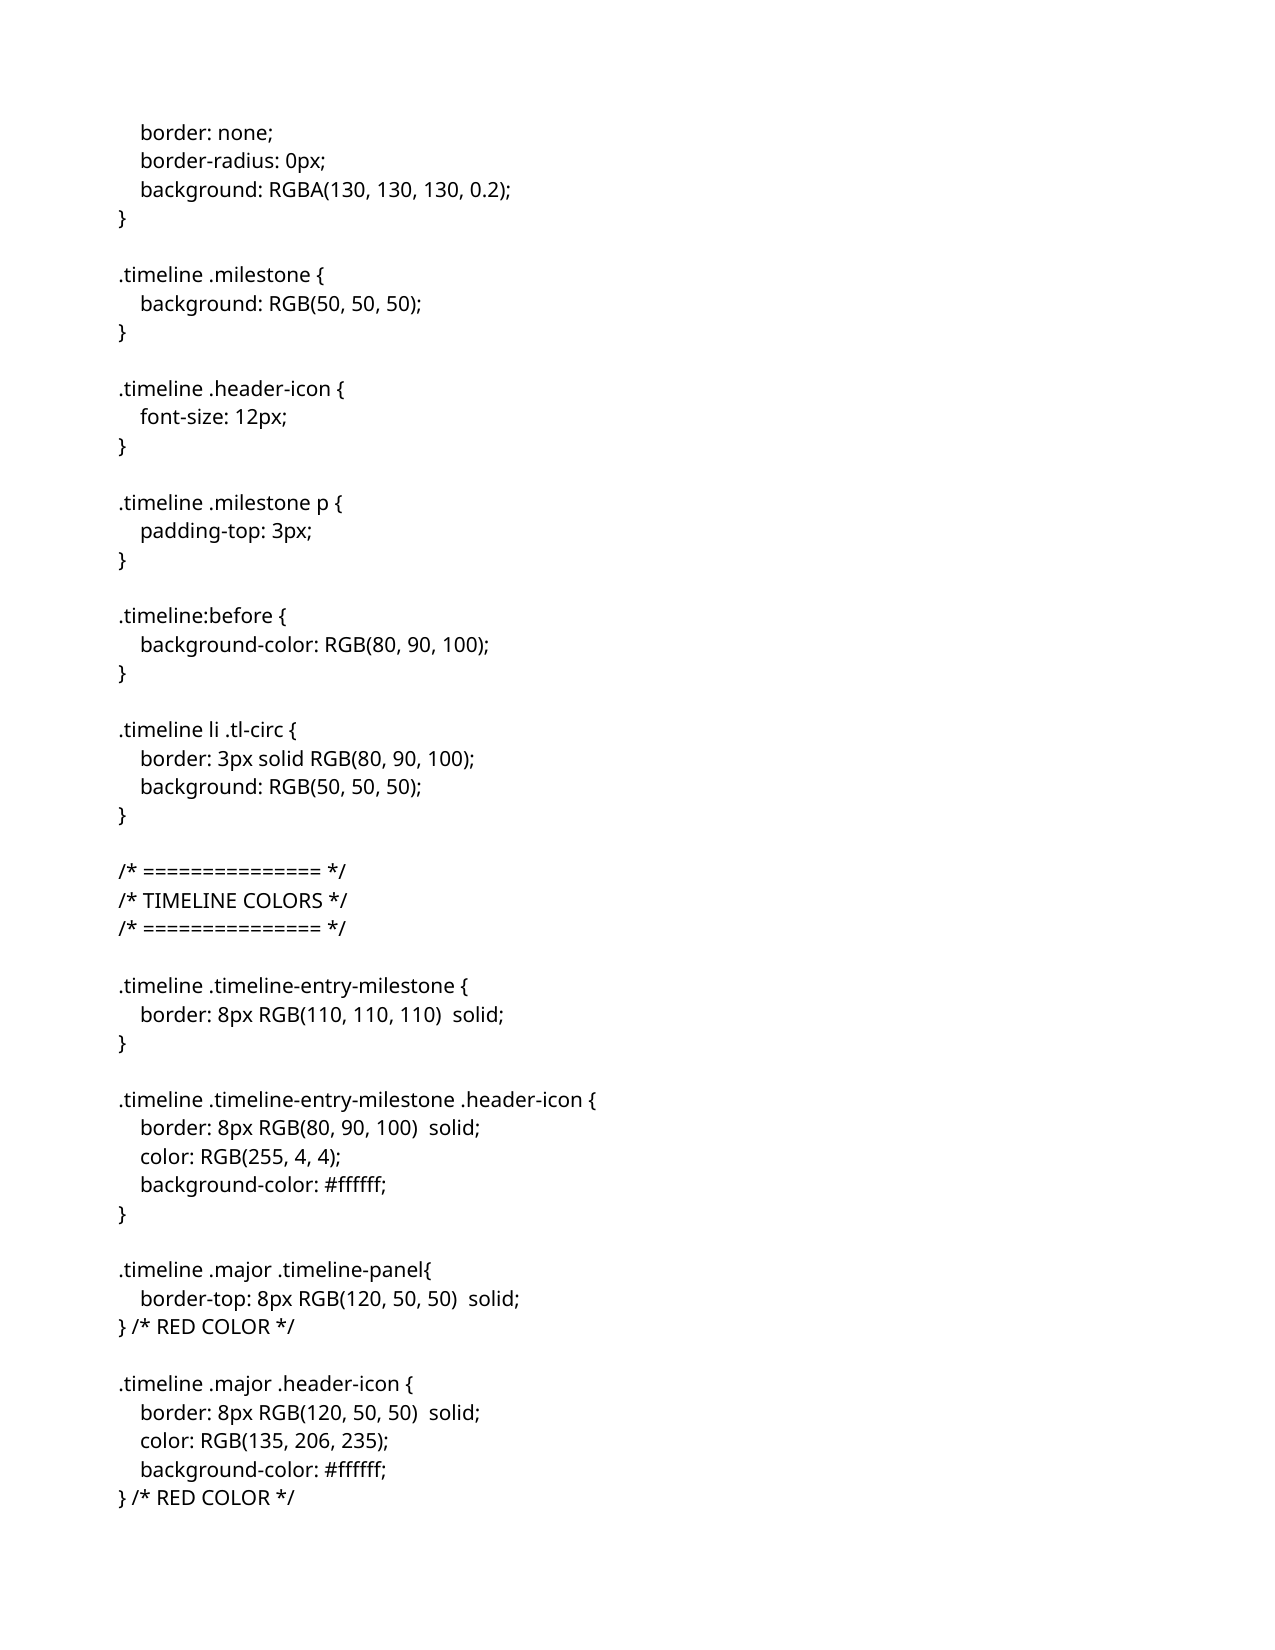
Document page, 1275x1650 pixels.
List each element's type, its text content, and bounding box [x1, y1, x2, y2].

text } [118, 545, 1157, 573]
text border: 3px solid RGB(80, 90, 100); [118, 744, 1157, 772]
text .timeline .major .timeline-panel{ [118, 1256, 1157, 1284]
text } [118, 658, 1157, 687]
text .timeline .milestone { [118, 260, 1157, 289]
text .timeline .major .header-icon { [118, 1369, 1157, 1398]
text /* =============== */ [118, 914, 1157, 943]
text } [118, 431, 1157, 459]
text background: RGBA(130, 130, 130, 0.2); [118, 175, 1157, 203]
text } [118, 1028, 1157, 1057]
text background-color: #ffffff; [118, 1170, 1157, 1199]
text .timeline .header-icon { [118, 374, 1157, 402]
text color: RGB(255, 4, 4); [118, 1142, 1157, 1170]
text color: RGB(135, 206, 235); [118, 1426, 1157, 1455]
text padding-top: 3px; [118, 516, 1157, 545]
text background: RGB(50, 50, 50); [118, 289, 1157, 317]
text .timeline li .tl-circ { [118, 715, 1157, 744]
text background-color: RGB(80, 90, 100); [118, 630, 1157, 658]
text } [118, 203, 1157, 232]
text border: 8px RGB(80, 90, 100) solid; [118, 1113, 1157, 1142]
text border: none; [118, 118, 1157, 147]
text .timeline .milestone p { [118, 488, 1157, 516]
text } [118, 1199, 1157, 1227]
text font-size: 12px; [118, 402, 1157, 431]
text } /* RED COLOR */ [118, 1312, 1157, 1341]
text border-top: 8px RGB(120, 50, 50) solid; [118, 1284, 1157, 1312]
text border: 8px RGB(110, 110, 110) solid; [118, 1000, 1157, 1028]
text /* =============== */ [118, 857, 1157, 886]
text } /* RED COLOR */ [118, 1483, 1157, 1512]
text border-radius: 0px; [118, 147, 1157, 175]
text border: 8px RGB(120, 50, 50) solid; [118, 1398, 1157, 1426]
text /* TIMELINE COLORS */ [118, 886, 1157, 914]
text } [118, 317, 1157, 346]
text background-color: #ffffff; [118, 1455, 1157, 1483]
text .timeline .timeline-entry-milestone { [118, 971, 1157, 1000]
text background: RGB(50, 50, 50); [118, 772, 1157, 801]
text .timeline:before { [118, 602, 1157, 630]
text .timeline .timeline-entry-milestone .header-icon { [118, 1085, 1157, 1113]
text } [118, 801, 1157, 829]
